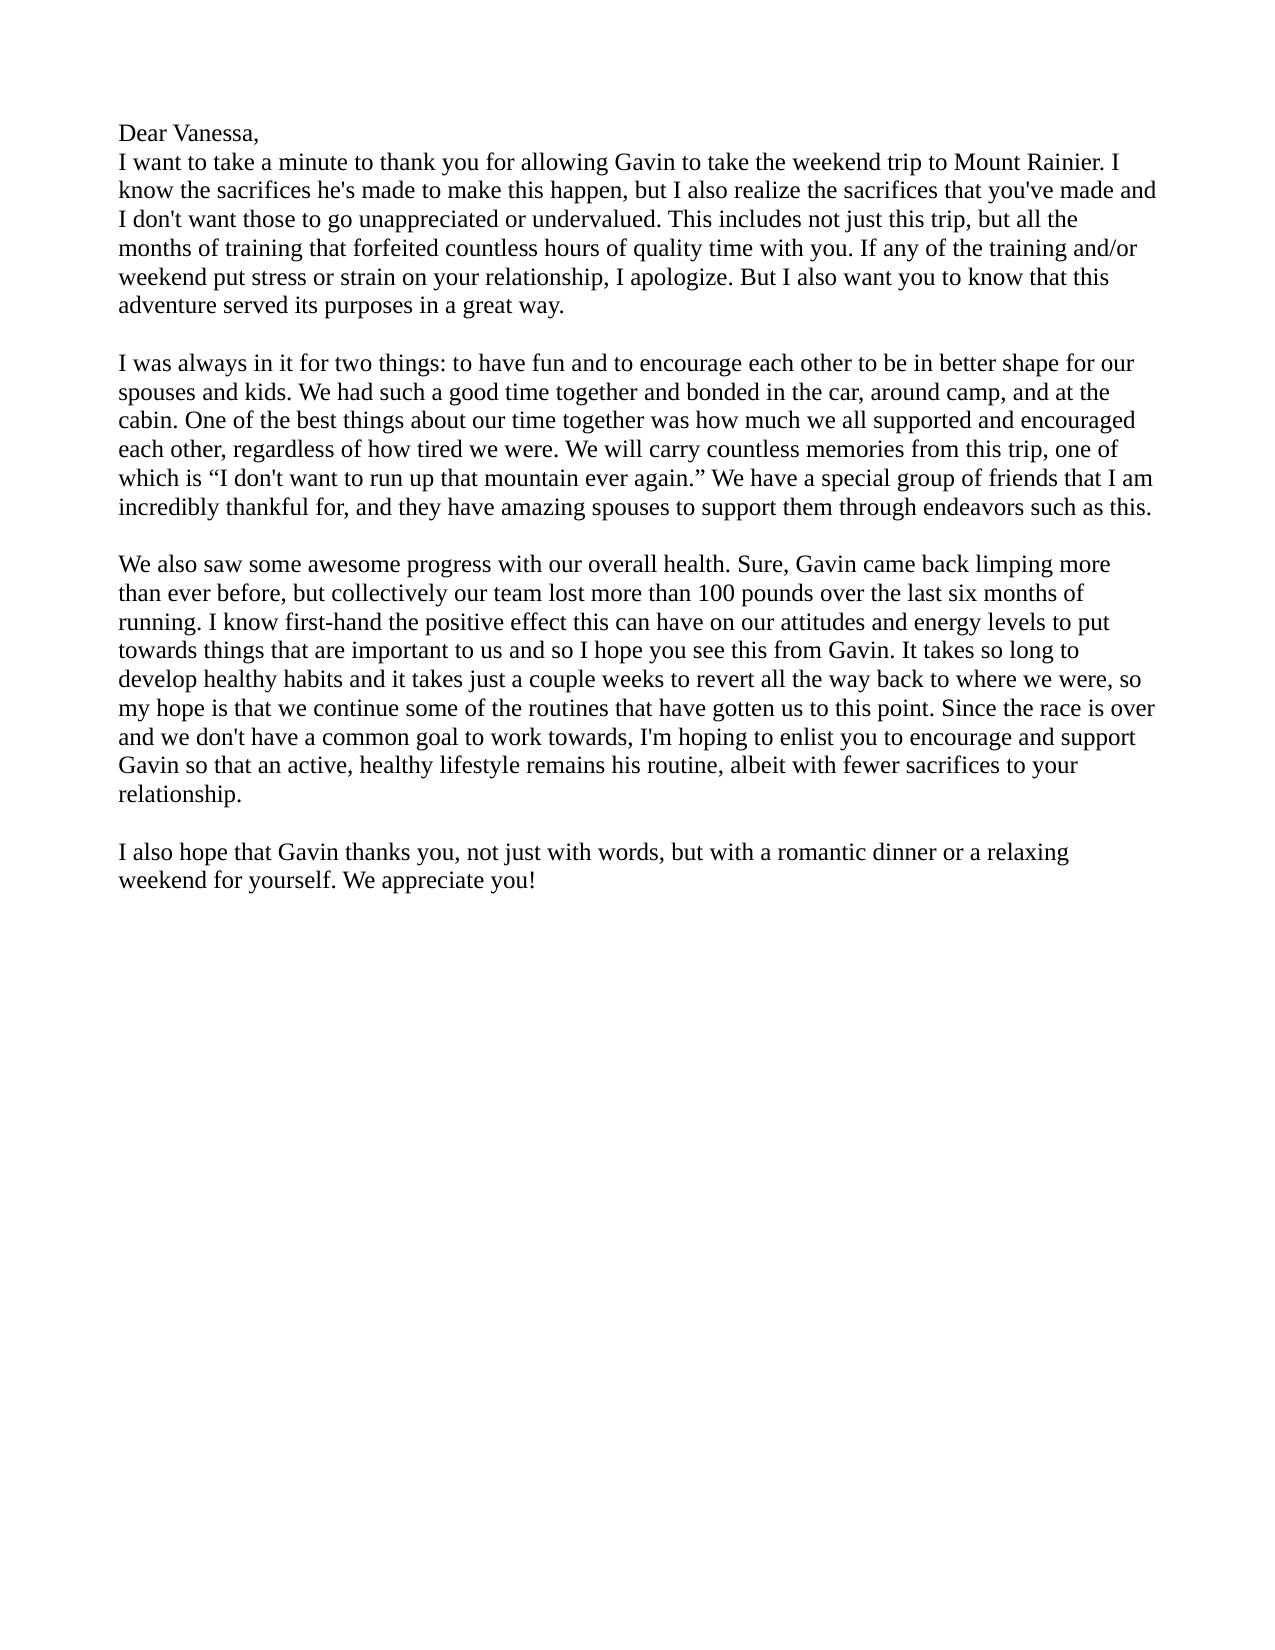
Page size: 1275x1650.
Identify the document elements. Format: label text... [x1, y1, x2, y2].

text I was always in it for two things: to have fun and to encourage each other to be in better shape for our spouses and kids. We had such a good time together and bonded in the car, around camp, and at the cabin. One of the best things about our time together was how much we all supported and encouraged each other, regardless of how tired we were. We will carry countless memories from this trip, one of which is “I don't want to run up that mountain ever again.” We have a special group of friends that I am incredibly thankful for, and they have amazing spouses to support them through endeavors such as this. [118, 348, 1157, 521]
text I also hope that Gavin thanks you, not just with words, but with a romantic dinner or a relaxing weekend for yourself. We appreciate you! [118, 837, 1157, 894]
text I want to take a minute to thank you for allowing Gavin to take the weekend trip to Mount Rainier. I know the sacrifices he's made to make this happen, but I also realize the sacrifices that you've made and I don't want those to go unappreciated or undervalued. This includes not just this trip, but all the months of training that forfeited countless hours of quality time with you. If any of the training and/or weekend put stress or strain on your relationship, I apologize. But I also want you to know that this adventure served its purposes in a great way. [118, 147, 1157, 319]
text We also saw some awesome progress with our overall health. Sure, Gavin came back limping more than ever before, but collectively our team lost more than 100 pounds over the last six months of running. I know first-hand the positive effect this can have on our attitudes and energy levels to put towards things that are important to us and so I hope you see this from Gavin. It takes so long to develop healthy habits and it takes just a couple weeks to revert all the way back to where we were, so my hope is that we continue some of the routines that have gotten us to this point. Since the race is over and we don't have a common goal to work towards, I'm hoping to enlist you to encourage and support Gavin so that an active, healthy lifestyle remains his routine, albeit with fewer sacrifices to your relationship. [118, 549, 1157, 808]
text Dear Vanessa, [118, 118, 1157, 147]
